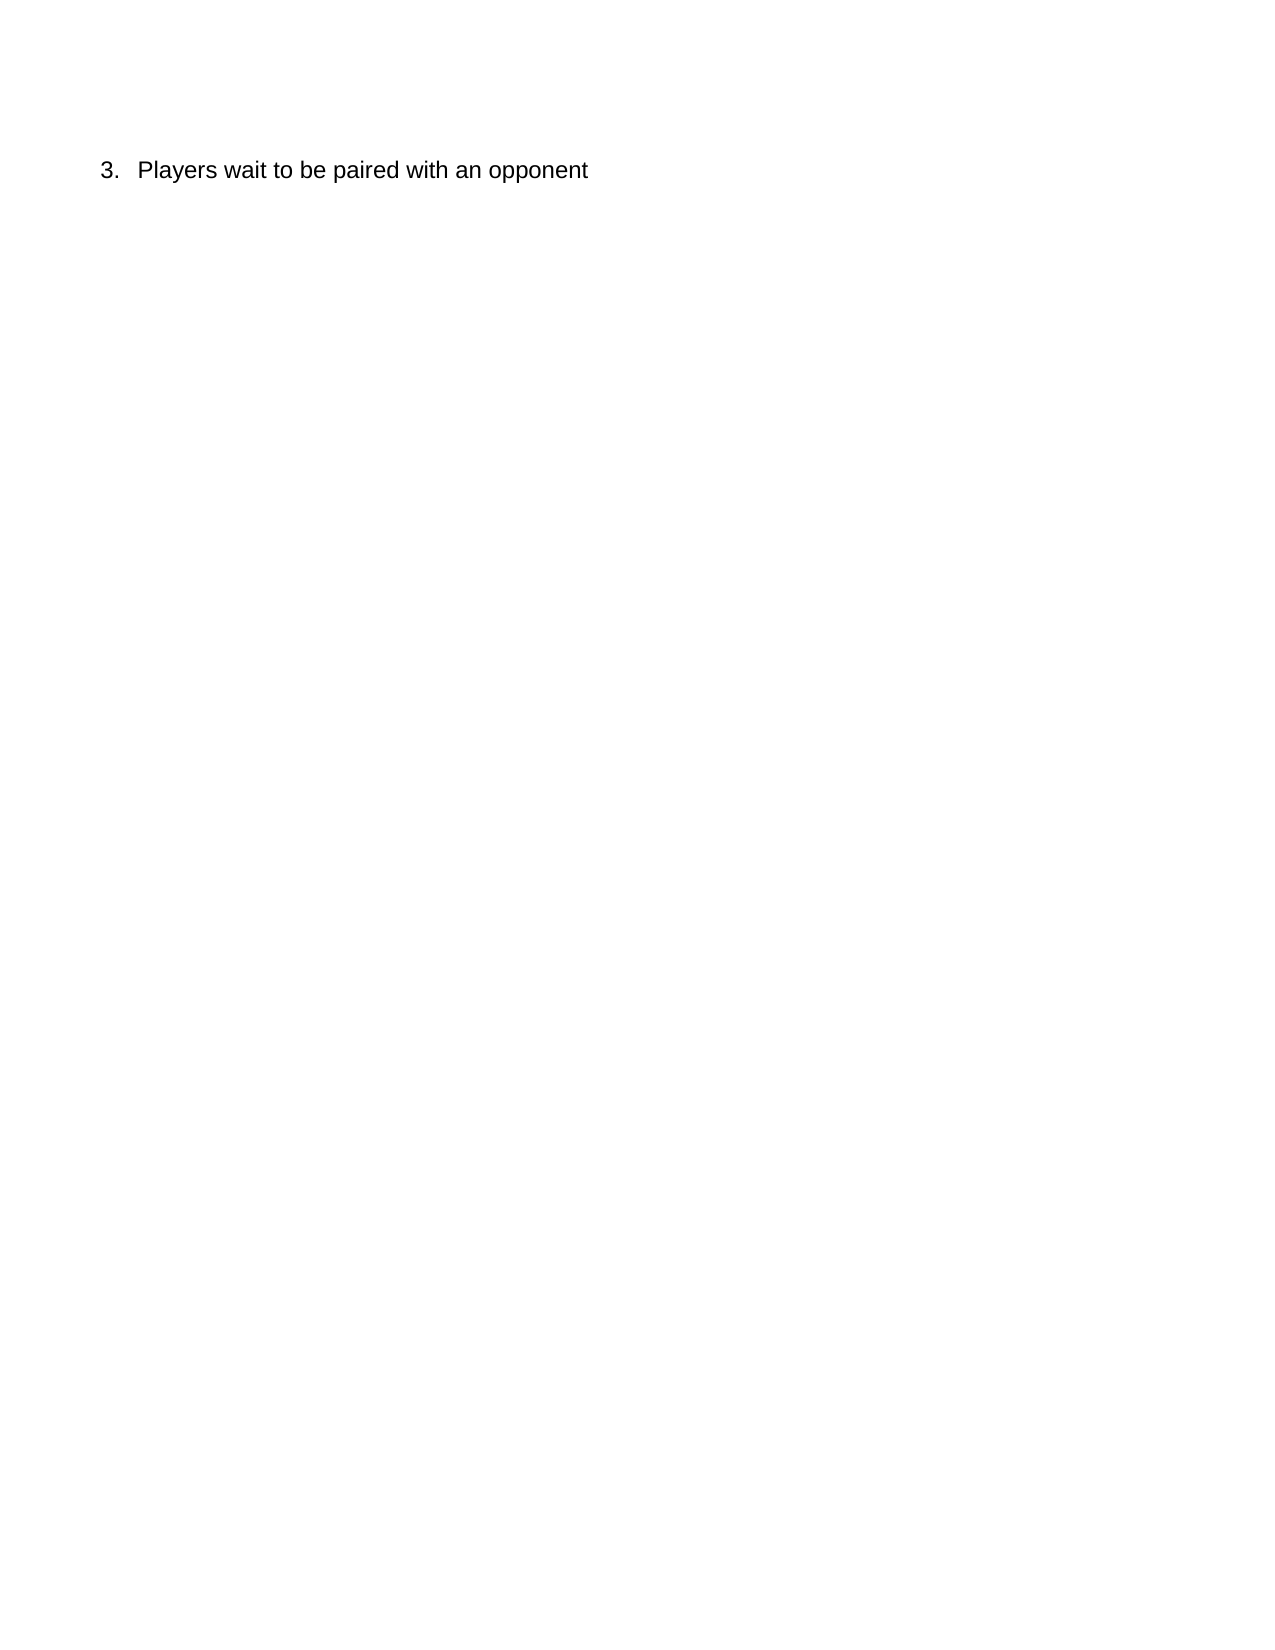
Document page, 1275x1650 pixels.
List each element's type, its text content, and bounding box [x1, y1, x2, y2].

list Players wait to be paired with an opponent [100, 156, 1275, 184]
